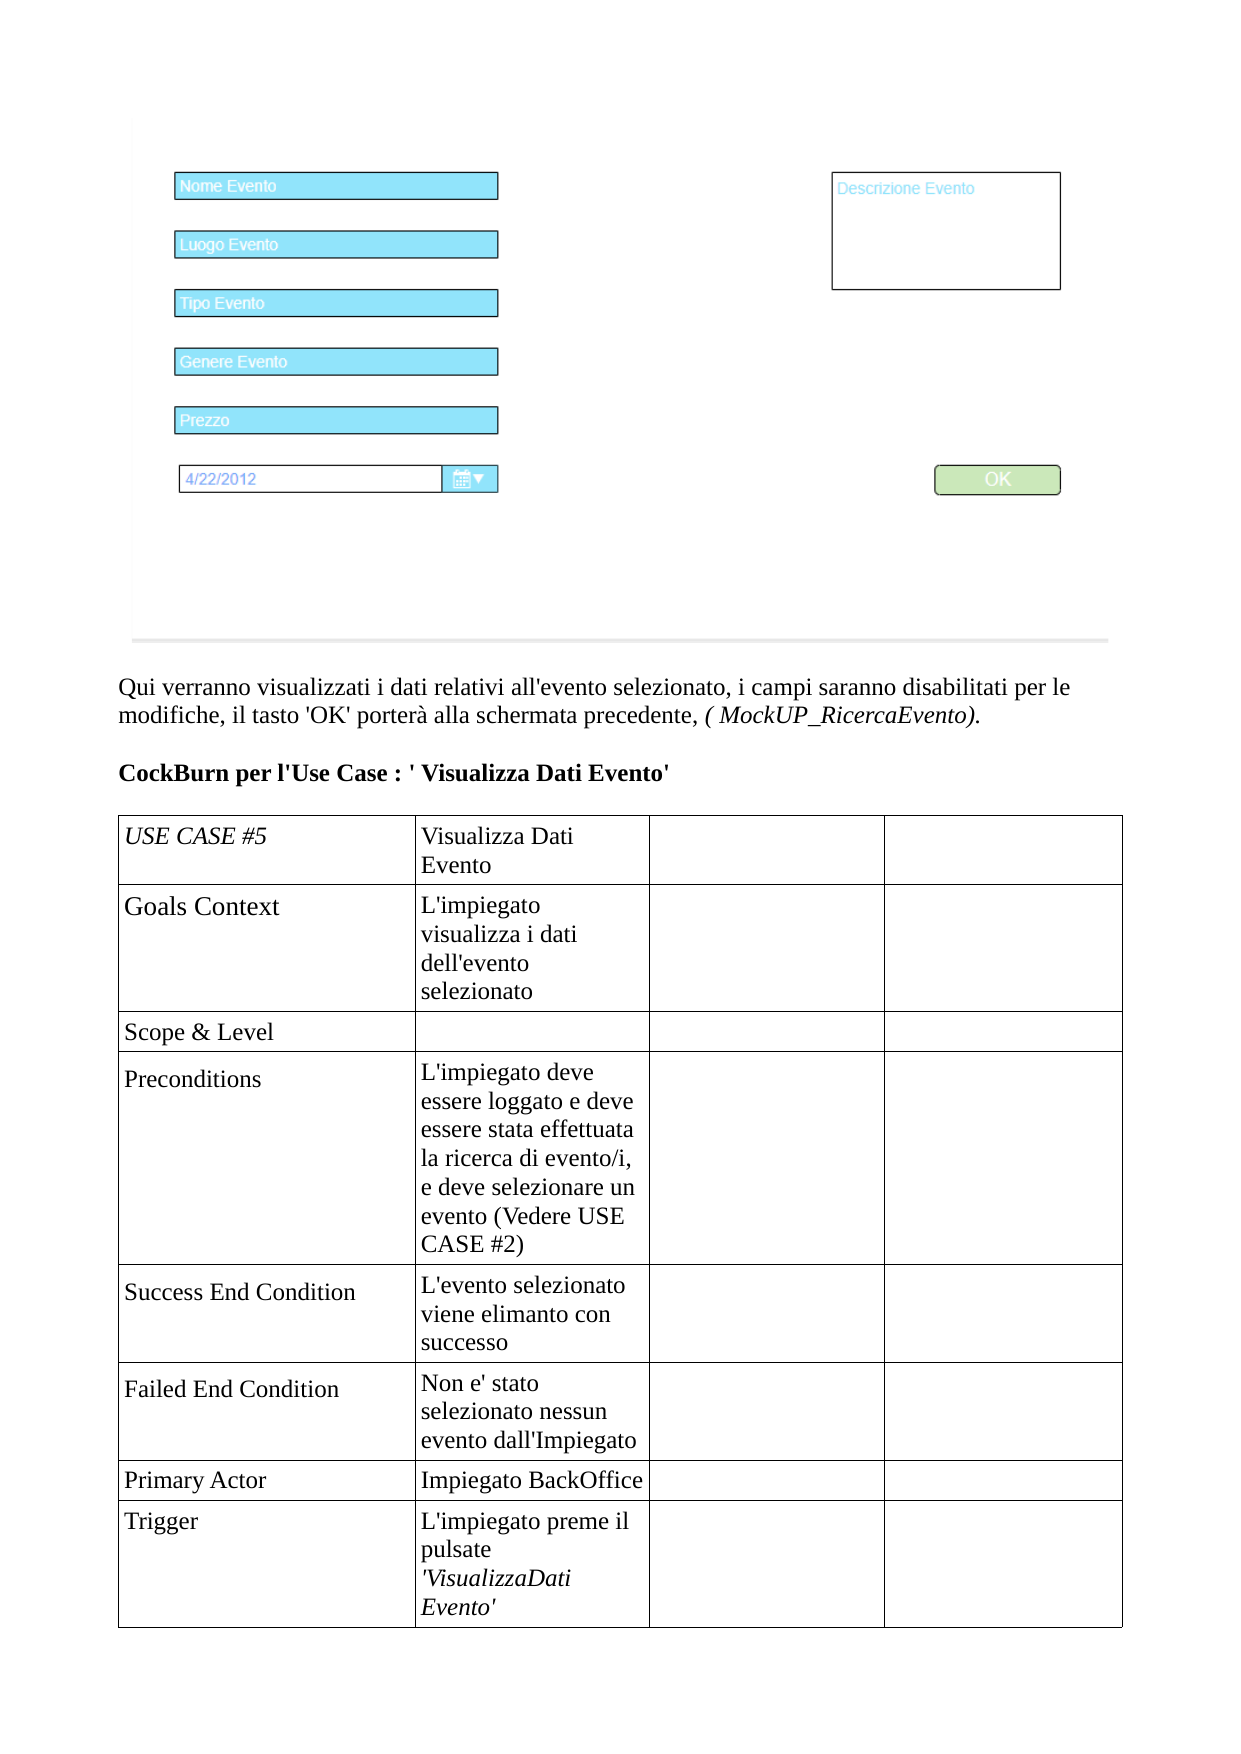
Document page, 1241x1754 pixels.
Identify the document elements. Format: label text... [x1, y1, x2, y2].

table_cell Goals Context [119, 885, 415, 1011]
table_cell Trigger [119, 1501, 415, 1627]
table_cell [885, 1052, 1122, 1264]
table_header [650, 816, 884, 884]
table_cell [650, 1461, 884, 1500]
table_cell Preconditions [119, 1052, 415, 1264]
text Qui verranno visualizzati i dati relativi all'evento selezionato, i campi saranno disabilitati per le modifiche, il tasto 'OK' porterà alla schermata precedente, ( MockUP_RicercaEvento). [118, 672, 1122, 729]
table_header USE CASE #5 [119, 816, 415, 884]
table_cell [650, 1265, 884, 1362]
table_cell [885, 1012, 1122, 1051]
table_cell Impiegato BackOffice [416, 1461, 649, 1500]
table_cell Primary Actor [119, 1461, 415, 1500]
text CockBurn per l'Use Case : ' Visualizza Dati Evento' [118, 758, 1122, 787]
table_cell Scope & Level [119, 1012, 415, 1051]
table_cell [650, 1012, 884, 1051]
table_cell L'impiegato preme il pulsate 'VisualizzaDati Evento' [416, 1501, 649, 1627]
table_header Visualizza Dati Evento [416, 816, 649, 884]
table_cell [885, 1501, 1122, 1627]
table_cell [885, 1461, 1122, 1500]
table_cell [885, 1265, 1122, 1362]
table_header [885, 816, 1122, 884]
table_cell Success End Condition [119, 1265, 415, 1362]
table_cell [650, 1052, 884, 1264]
table_cell [416, 1012, 649, 1051]
table_cell [650, 1363, 884, 1460]
table_cell [650, 1501, 884, 1627]
table_cell Non e' stato selezionato nessun evento dall'Impiegato [416, 1363, 649, 1460]
table_cell [650, 885, 884, 1011]
table_cell L'impiegato deve essere loggato e deve essere stata effettuata la ricerca di evento/i, e deve selezionare un evento (Vedere USE CASE #2) [416, 1052, 649, 1264]
picture [131, 118, 1109, 643]
table_cell Failed End Condition [119, 1363, 415, 1460]
table_cell L'evento selezionato viene elimanto con successo [416, 1265, 649, 1362]
table_cell [885, 1363, 1122, 1460]
table_cell [885, 885, 1122, 1011]
table_cell L'impiegato visualizza i dati dell'evento selezionato [416, 885, 649, 1011]
